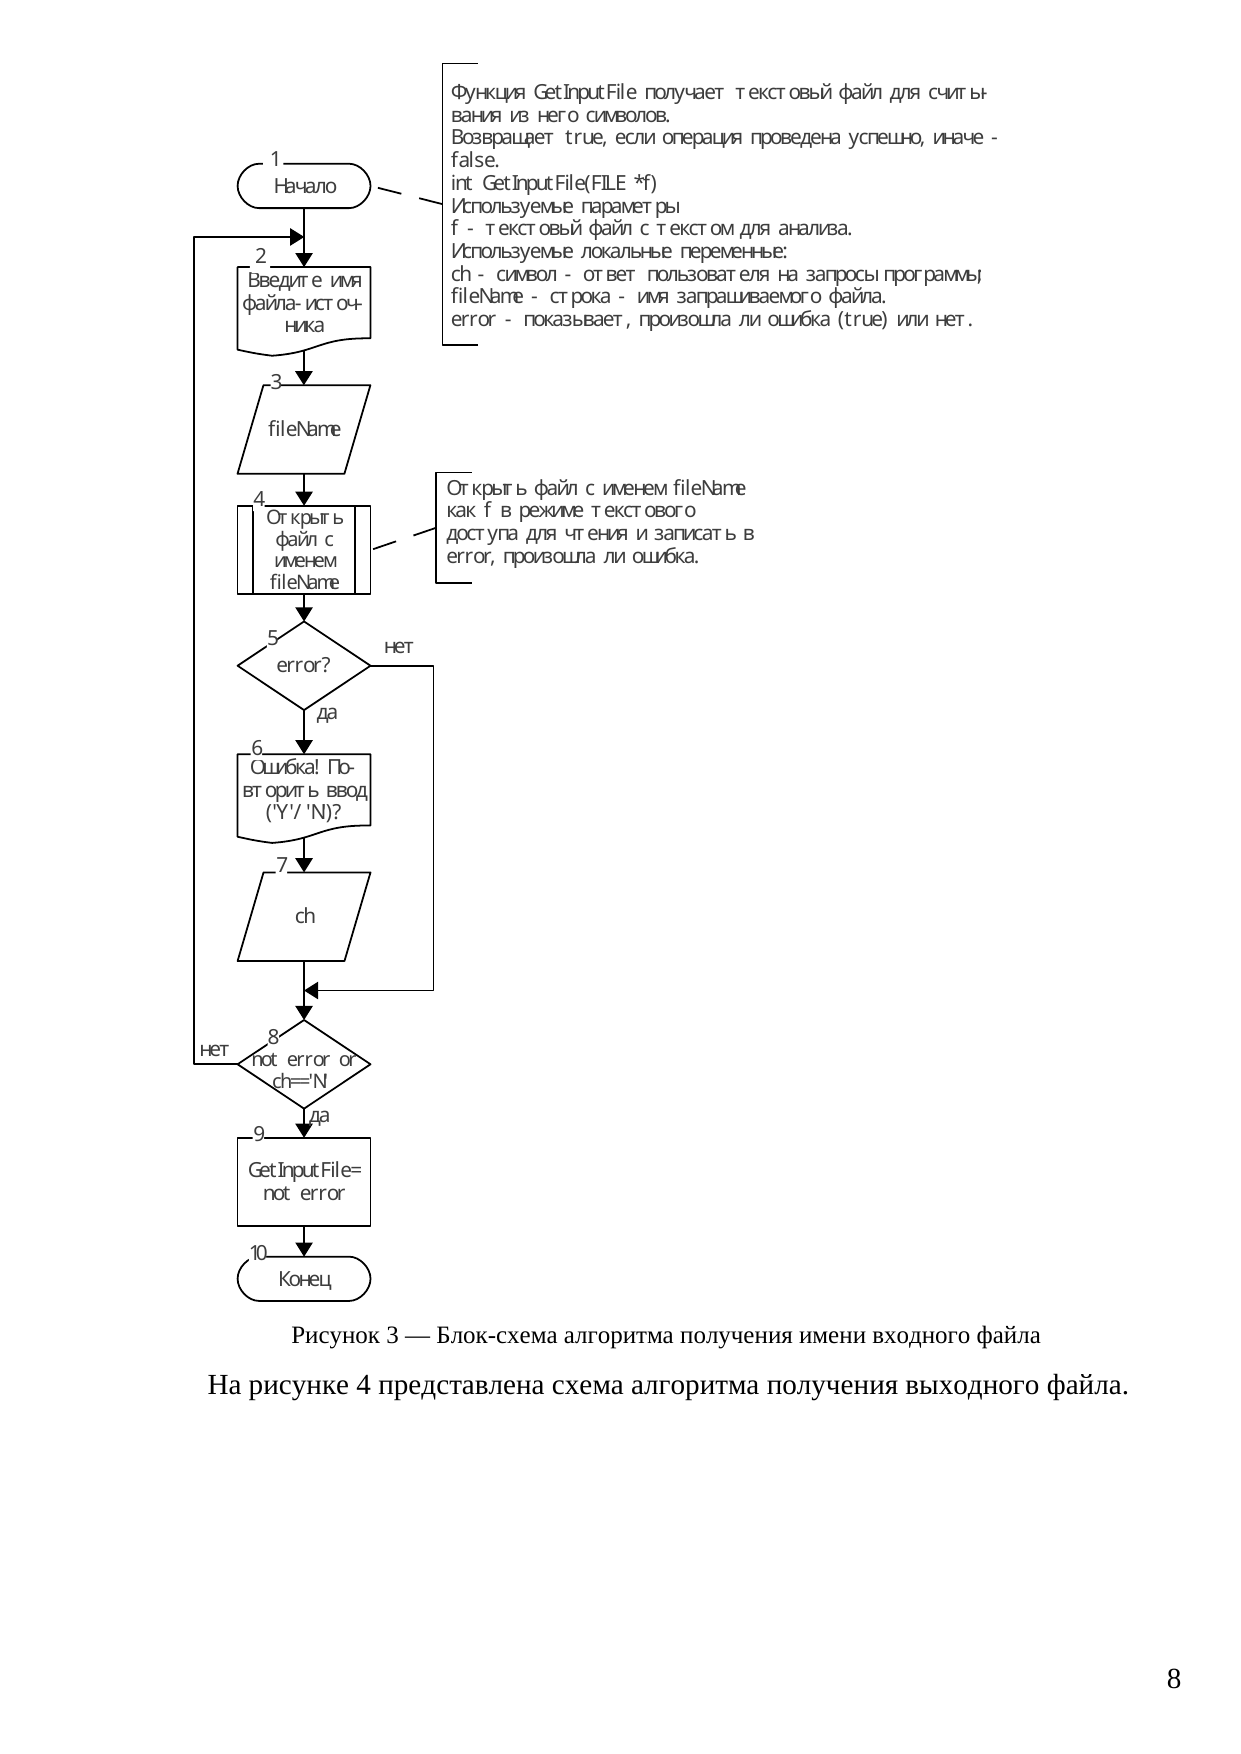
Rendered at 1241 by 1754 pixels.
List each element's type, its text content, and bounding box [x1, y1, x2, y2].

text Рисунок 3 — Блок-схема алгоритма получения имени входного файла [153, 1320, 1179, 1349]
text На рисунке 4 представлена схема алгоритма получения выходного файла. [148, 1367, 1181, 1401]
